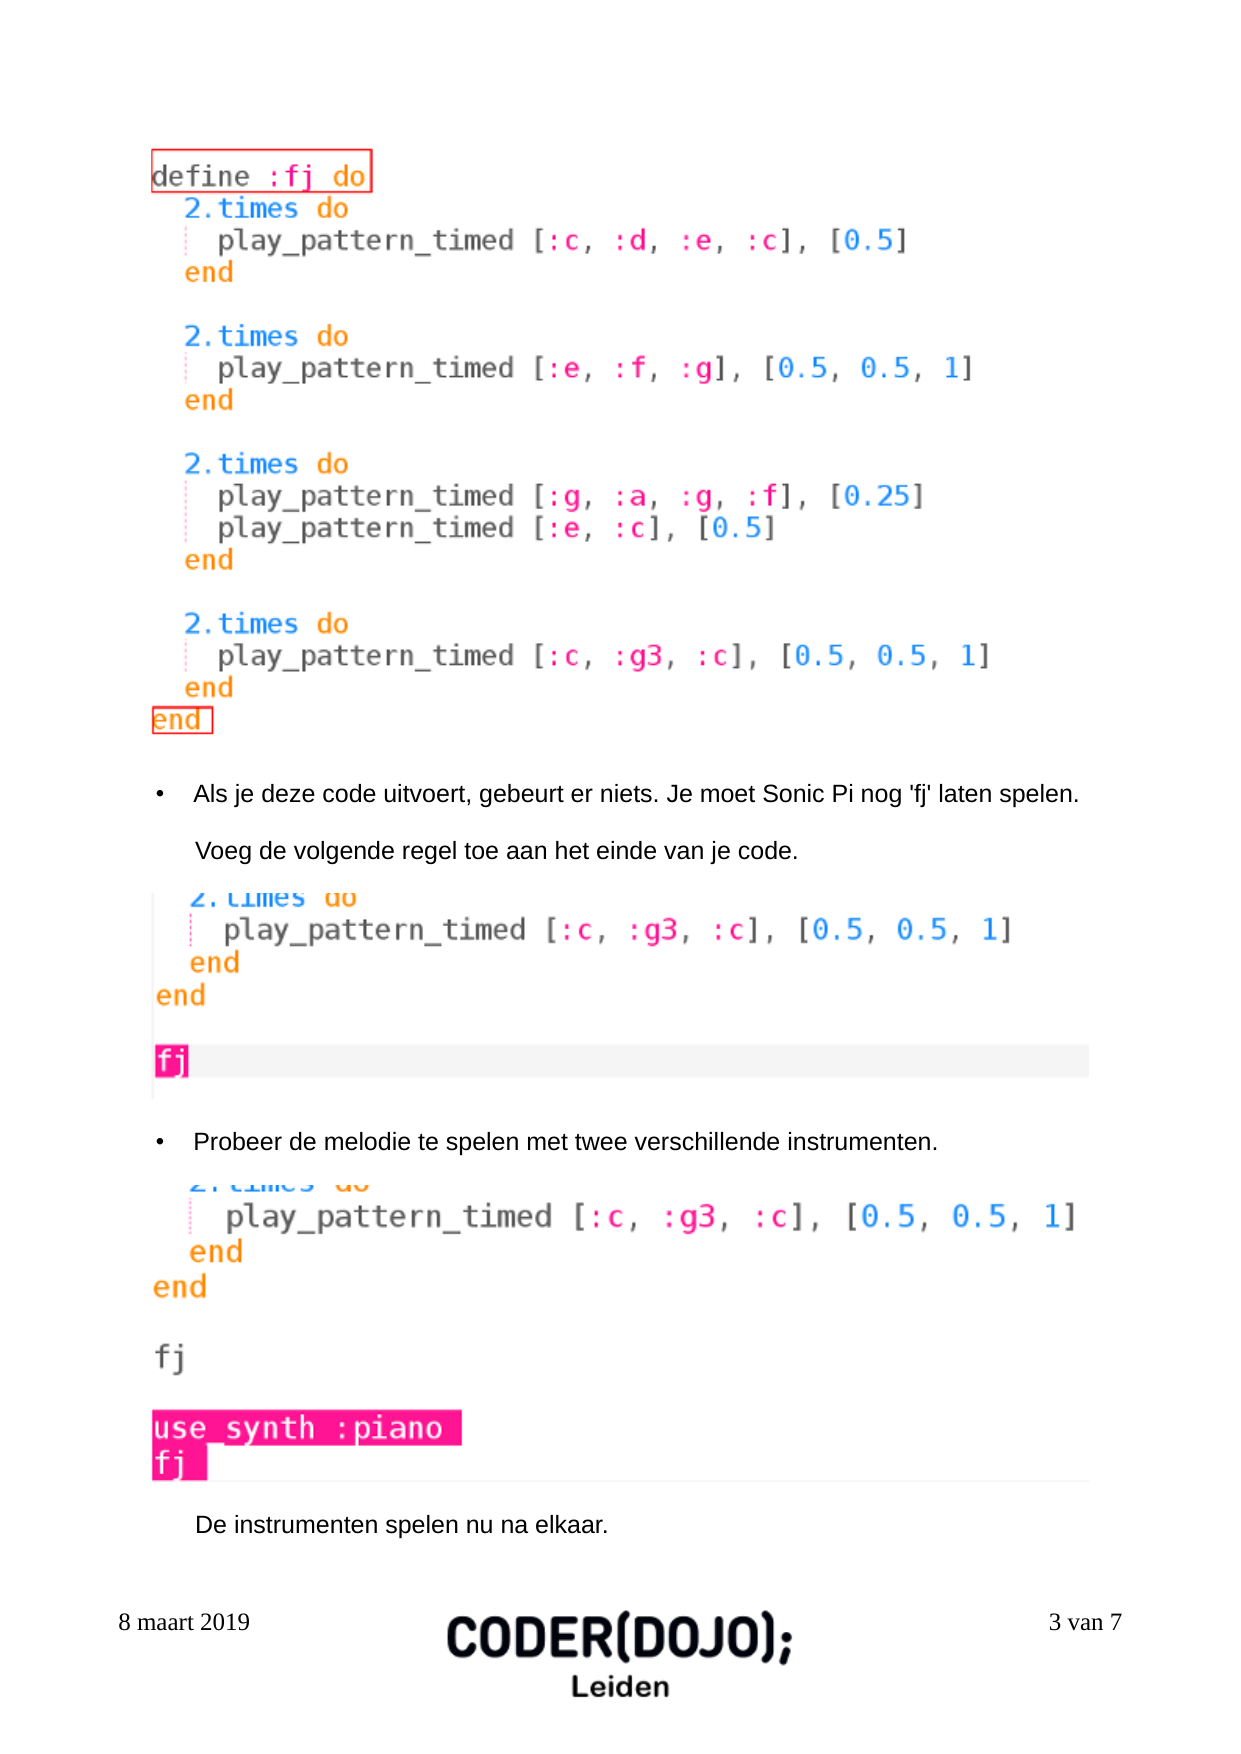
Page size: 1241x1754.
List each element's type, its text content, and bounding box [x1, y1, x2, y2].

picture [151, 146, 1089, 750]
list Als je deze code uitvoert, gebeurt er niets. Je moet Sonic Pi nog 'fj' laten spelen. [156, 779, 1122, 808]
list Probeer de melodie te spelen met twee verschillende instrumenten. [156, 1127, 1122, 1156]
picture [151, 893, 1089, 1099]
picture [445, 1608, 795, 1700]
picture [151, 1185, 1089, 1482]
text De instrumenten spelen nu na elkaar. [195, 1511, 1122, 1539]
text Voeg de volgende regel toe aan het einde van je code. [195, 836, 1122, 865]
